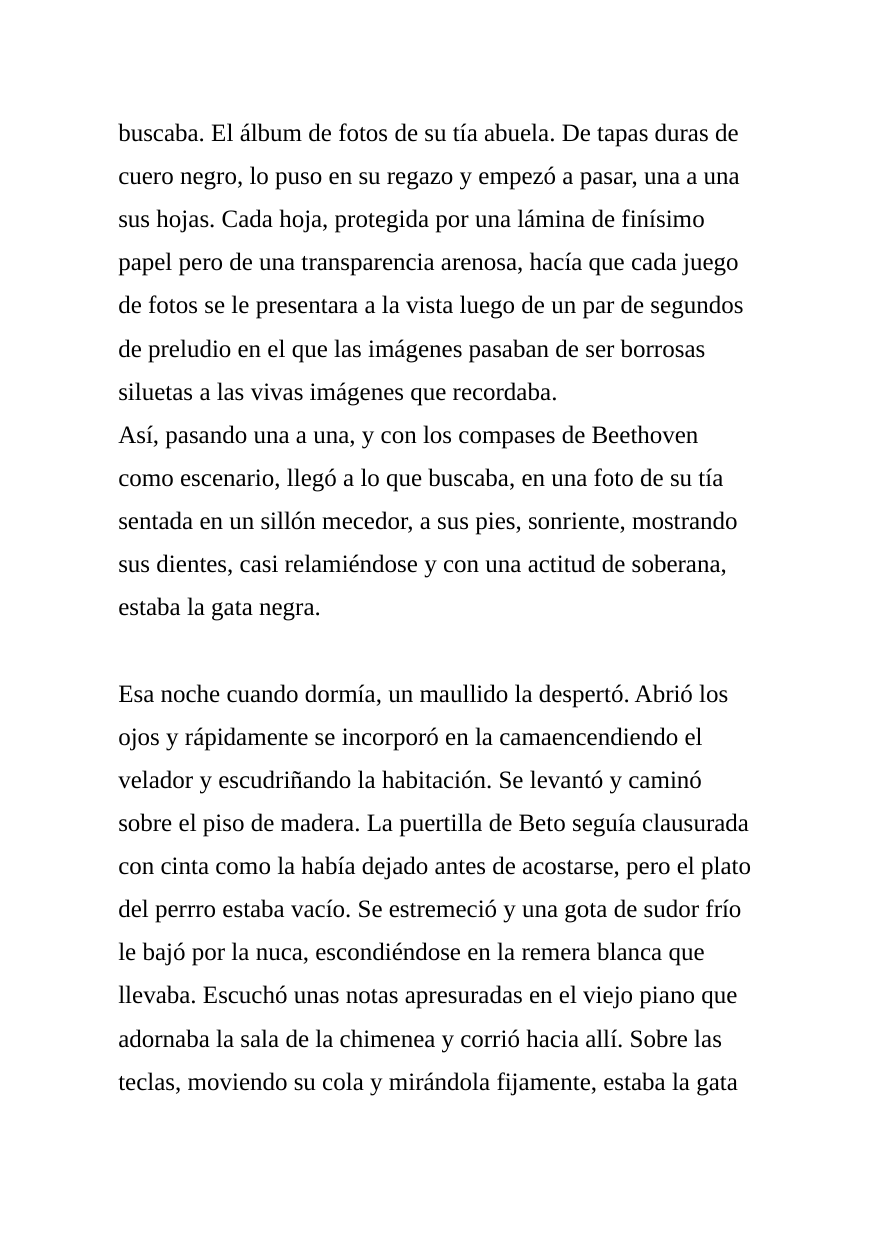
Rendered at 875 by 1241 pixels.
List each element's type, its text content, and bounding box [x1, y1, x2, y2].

text Esa noche cuando dormía, un maullido la despertó. Abrió los ojos y rápidamente se incorporó en la camaencendiendo el velador y escudriñando la habitación. Se levantó y caminó sobre el piso de madera. La puertilla de Beto seguía clausurada con cinta como la había dejado antes de acostarse, pero el plato del perrro estaba vacío. Se estremeció y una gota de sudor frío le bajó por la nuca, escondiéndose en la remera blanca que llevaba. Escuchó unas notas apresuradas en el viejo piano que adornaba la sala de la chimenea y corrió hacia allí. Sobre las teclas, moviendo su cola y mirándola fijamente, estaba la gata [118, 679, 756, 1096]
text buscaba. El álbum de fotos de su tía abuela. De tapas duras de cuero negro, lo puso en su regazo y empezó a pasar, una a una sus hojas. Cada hoja, protegida por una lámina de finísimo papel pero de una transparencia arenosa, hacía que cada juego de fotos se le presentara a la vista luego de un par de segundos de preludio en el que las imágenes pasaban de ser borrosas siluetas a las vivas imágenes que recordaba. [118, 118, 756, 406]
text Así, pasando una a una, y con los compases de Beethoven como escenario, llegó a lo que buscaba, en una foto de su tía sentada en un sillón mecedor, a sus pies, sonriente, mostrando sus dientes, casi relamiéndose y con una actitud de soberana, estaba la gata negra. [118, 420, 756, 621]
